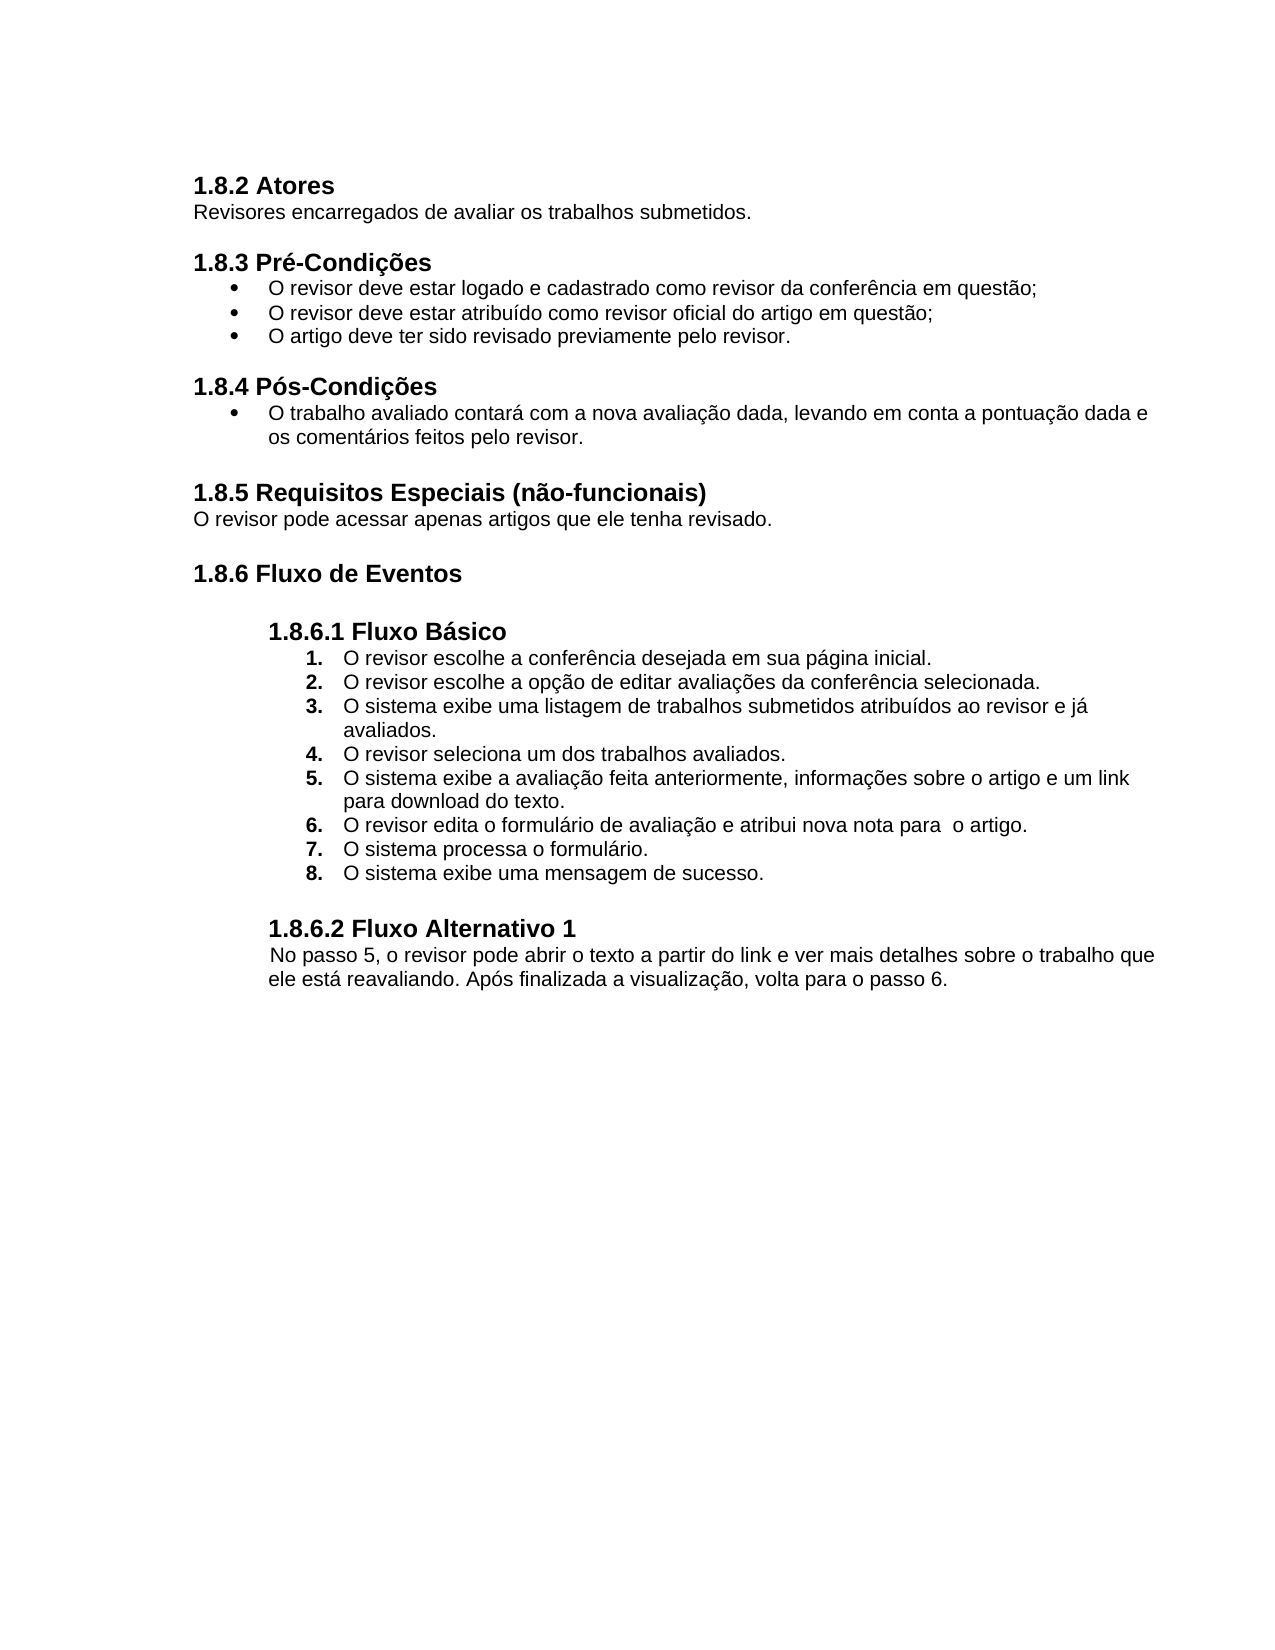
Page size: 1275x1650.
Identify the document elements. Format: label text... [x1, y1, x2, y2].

list O revisor deve estar logado e cadastrado como revisor da conferência em questão; [231, 276, 1157, 300]
list O revisor edita o formulário de avaliação e atribui nova nota para o artigo. [306, 813, 1157, 837]
text 1.8.2 Atores [118, 171, 1157, 199]
text 1.8.6.1 Fluxo Básico [118, 617, 1157, 646]
text 1.8.6 Fluxo de Eventos [118, 559, 1157, 588]
list O sistema processa o formulário. [306, 837, 1157, 861]
text Revisores encarregados de avaliar os trabalhos submetidos. [118, 199, 1157, 223]
list O trabalho avaliado contará com a nova avaliação dada, levando em conta a pontuação dada e os comentários feitos pelo revisor. [231, 401, 1157, 449]
list O sistema exibe uma listagem de trabalhos submetidos atribuídos ao revisor e já avaliados. [306, 693, 1157, 741]
list O sistema exibe uma mensagem de sucesso. [306, 861, 1157, 885]
text O revisor pode acessar apenas artigos que ele tenha revisado. [118, 507, 1157, 531]
text 1.8.5 Requisitos Especiais (não-funcionais) [118, 478, 1157, 507]
list O sistema exibe a avaliação feita anteriormente, informações sobre o artigo e um link para download do texto. [306, 765, 1157, 813]
text 1.8.6.2 Fluxo Alternativo 1 [118, 914, 1157, 943]
text No passo 5, o revisor pode abrir o texto a partir do link e ver mais detalhes sobre o trabalho que ele está reavaliando. Após finalizada a visualização, volta para o passo 6. [268, 943, 1157, 991]
list O revisor deve estar atribuído como revisor oficial do artigo em questão; [231, 300, 1157, 324]
text 1.8.4 Pós-Condições [118, 372, 1157, 401]
list O revisor escolhe a opção de editar avaliações da conferência selecionada. [306, 669, 1157, 693]
text 1.8.3 Pré-Condições [118, 247, 1157, 276]
list O artigo deve ter sido revisado previamente pelo revisor. [231, 324, 1157, 348]
list O revisor escolhe a conferência desejada em sua página inicial. [306, 646, 1157, 669]
list O revisor seleciona um dos trabalhos avaliados. [306, 741, 1157, 765]
